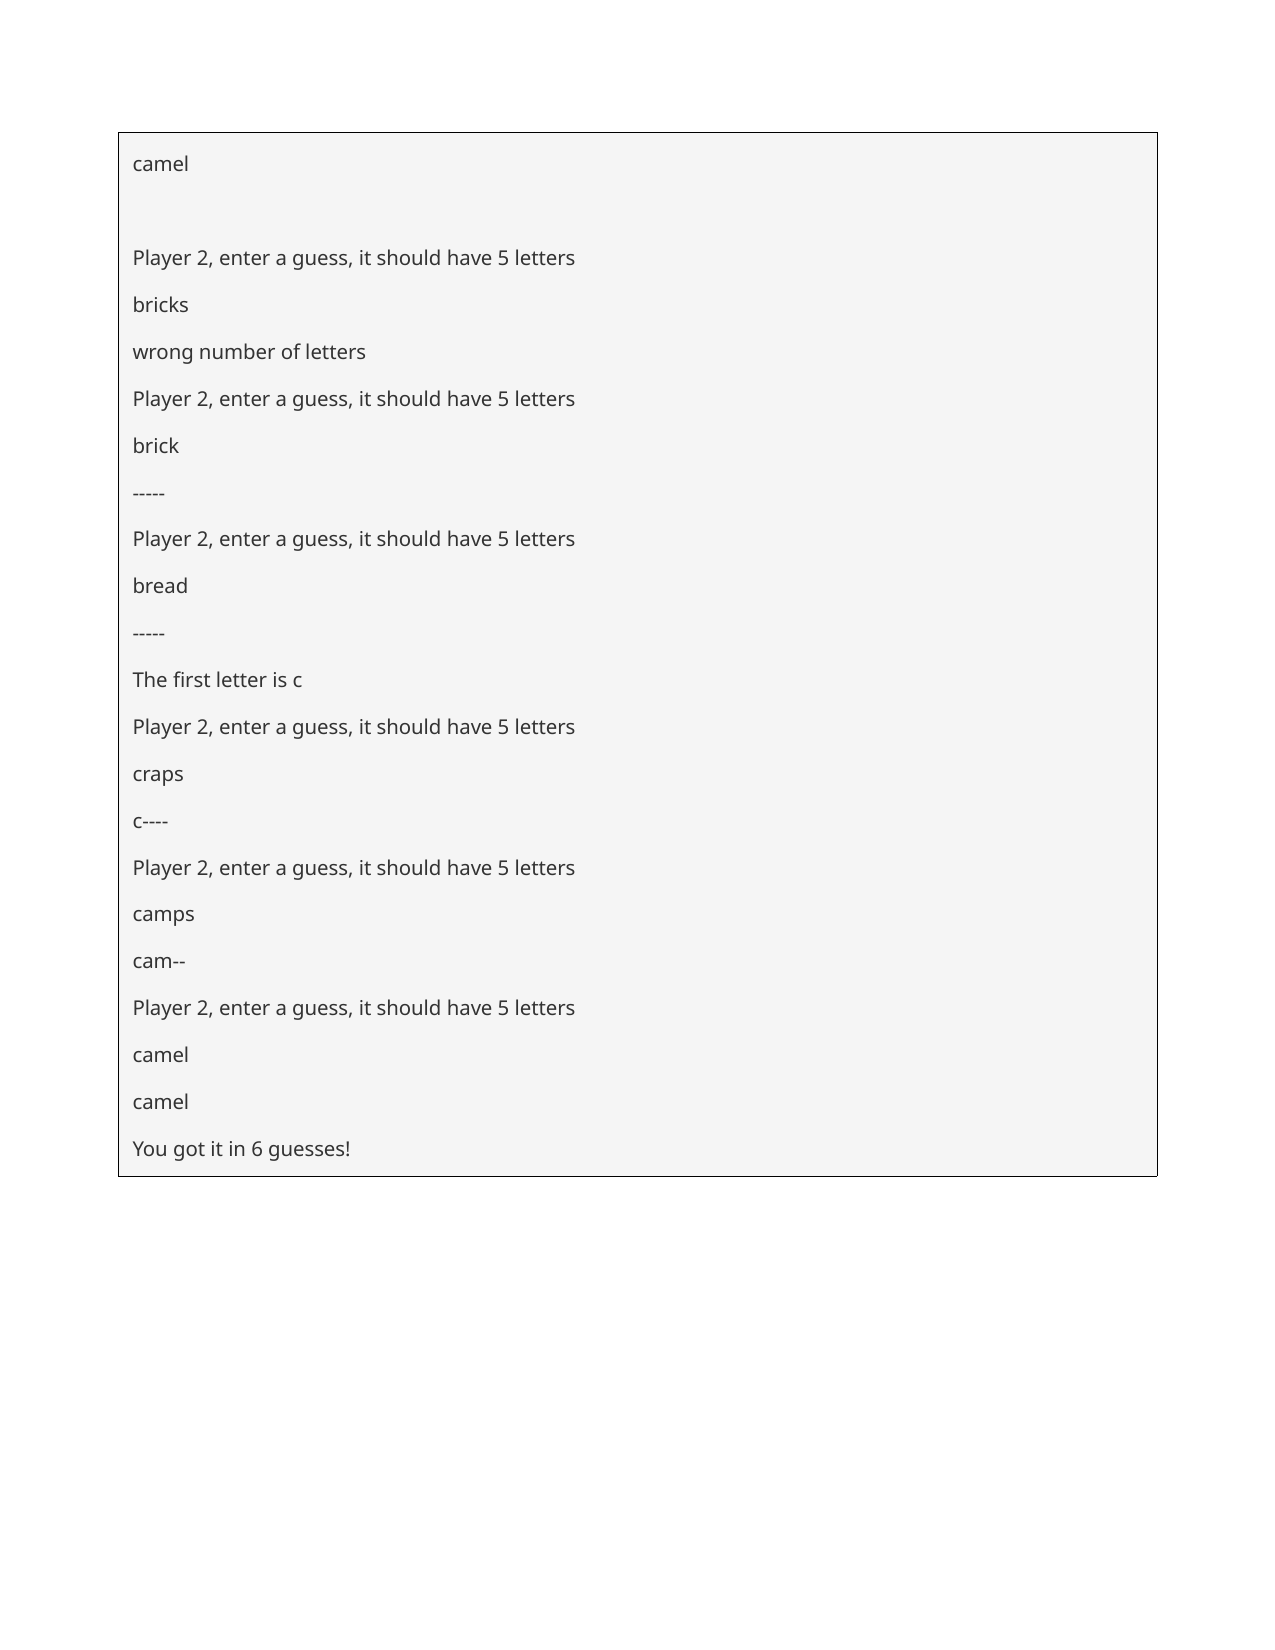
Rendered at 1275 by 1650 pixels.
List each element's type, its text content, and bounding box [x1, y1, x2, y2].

text cam-- [119, 929, 1157, 974]
text wrong number of letters [119, 320, 1157, 365]
text bread [119, 554, 1157, 599]
text camel [119, 1070, 1157, 1115]
text The first letter is c [119, 648, 1157, 693]
text ----- [119, 460, 1157, 506]
text camps [119, 882, 1157, 928]
text bricks [119, 273, 1157, 318]
text craps [119, 742, 1157, 787]
text c---- [119, 788, 1157, 834]
text You got it in 6 guesses! [119, 1117, 1157, 1176]
text ----- [119, 601, 1157, 646]
text Player 2, enter a guess, it should have 5 letters [119, 835, 1157, 881]
text camel [119, 1023, 1157, 1068]
text Player 2, enter a guess, it should have 5 letters [119, 367, 1157, 412]
text Player 2, enter a guess, it should have 5 letters [119, 976, 1157, 1021]
text Player 2, enter a guess, it should have 5 letters [119, 507, 1157, 553]
text camel [119, 133, 1157, 178]
text Player 2, enter a guess, it should have 5 letters [119, 226, 1157, 271]
text brick [119, 413, 1157, 459]
text Player 2, enter a guess, it should have 5 letters [119, 695, 1157, 740]
